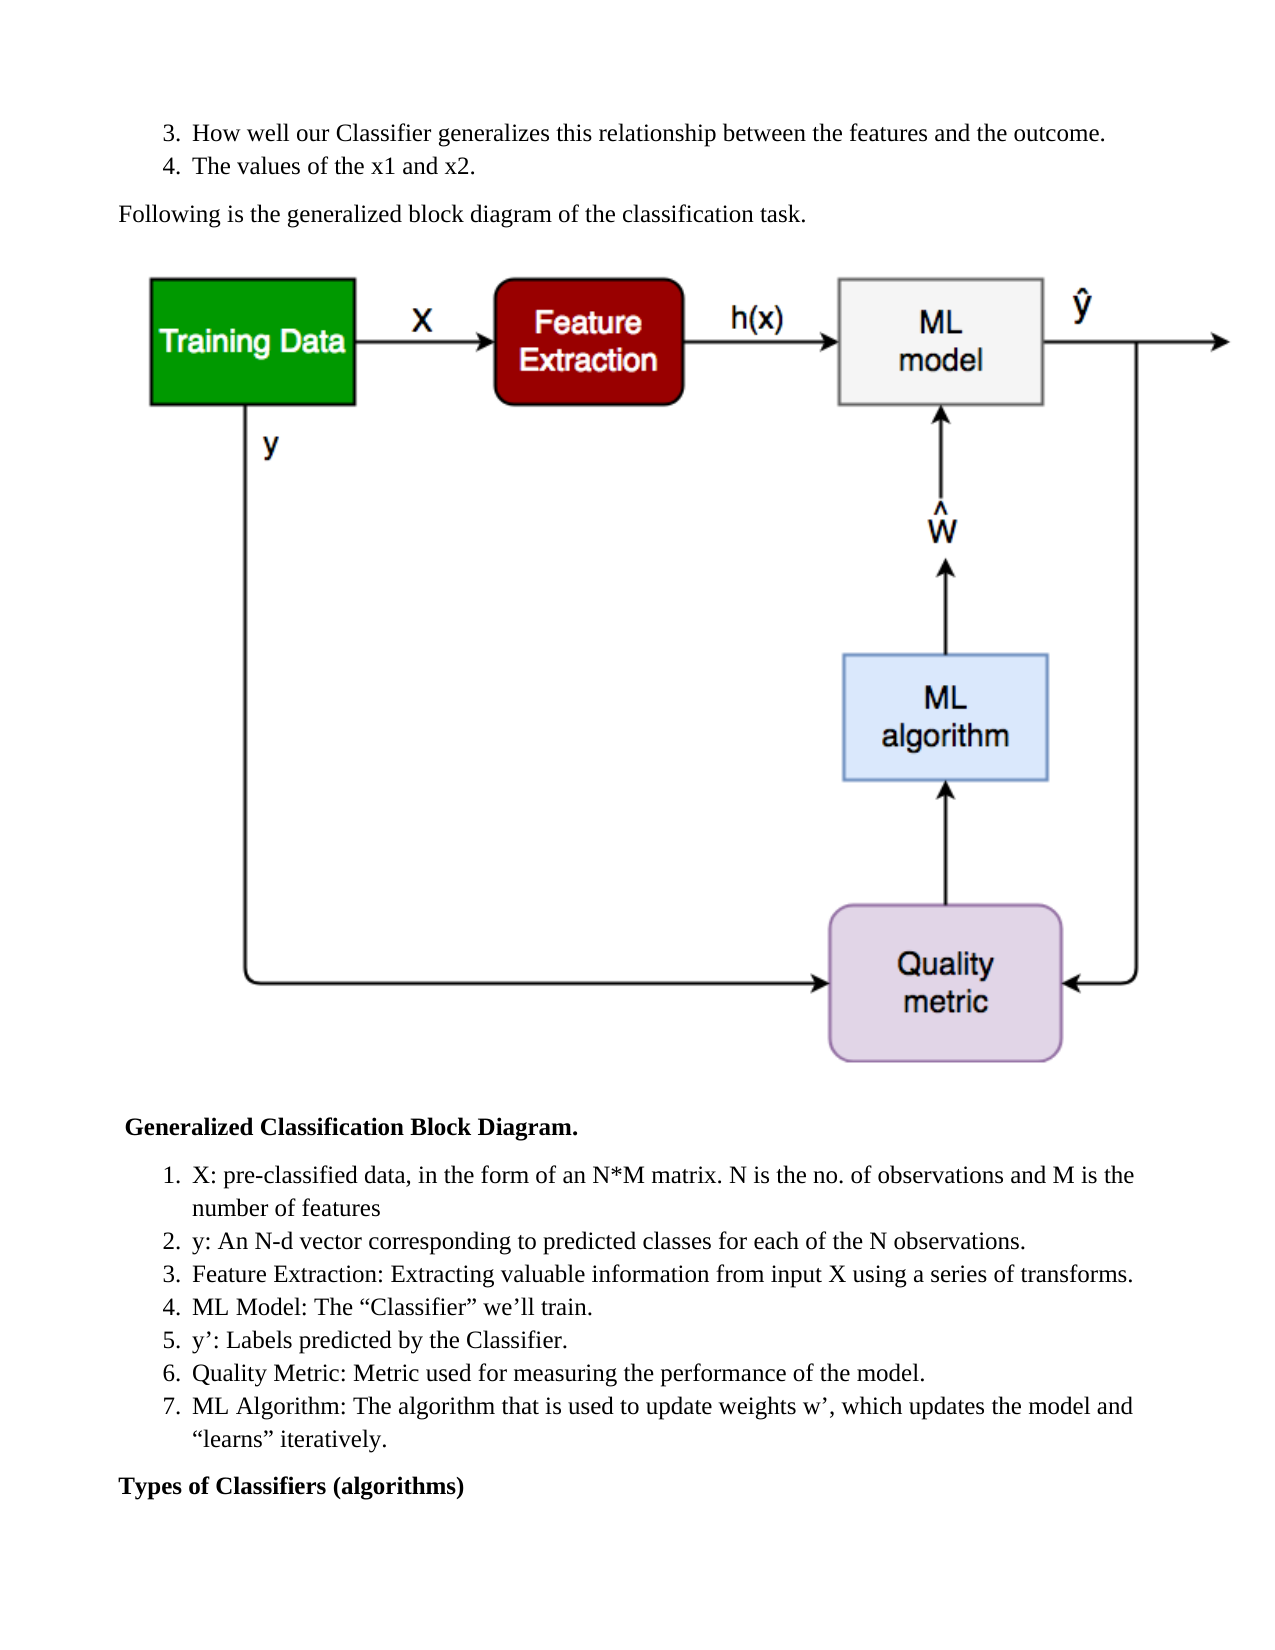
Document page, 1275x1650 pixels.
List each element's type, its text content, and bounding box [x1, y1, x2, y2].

text Following is the generalized block diagram of the classification task. [118, 199, 1157, 227]
list y: An N-d vector corresponding to predicted classes for each of the N observations. [162, 1226, 1157, 1254]
list How well our Classifier generalizes this relationship between the features and the outcome. [162, 118, 1157, 147]
text Generalized Classification Block Diagram. [118, 1112, 1157, 1141]
text Types of Classifiers (algorithms) [118, 1471, 1157, 1500]
list The values of the x1 and x2. [162, 151, 1157, 180]
list X: pre-classified data, in the form of an N*M matrix. N is the no. of observations and M is the number of features [162, 1160, 1157, 1221]
list ML Algorithm: The algorithm that is used to update weights w’, which updates the model and “learns” iteratively. [162, 1391, 1157, 1453]
picture [118, 246, 1275, 1094]
list ML Model: The “Classifier” we’ll train. [162, 1292, 1157, 1321]
list Quality Metric: Metric used for measuring the performance of the model. [162, 1358, 1157, 1387]
list y’: Labels predicted by the Classifier. [162, 1325, 1157, 1353]
list Feature Extraction: Extracting valuable information from input X using a series of transforms. [162, 1259, 1157, 1287]
